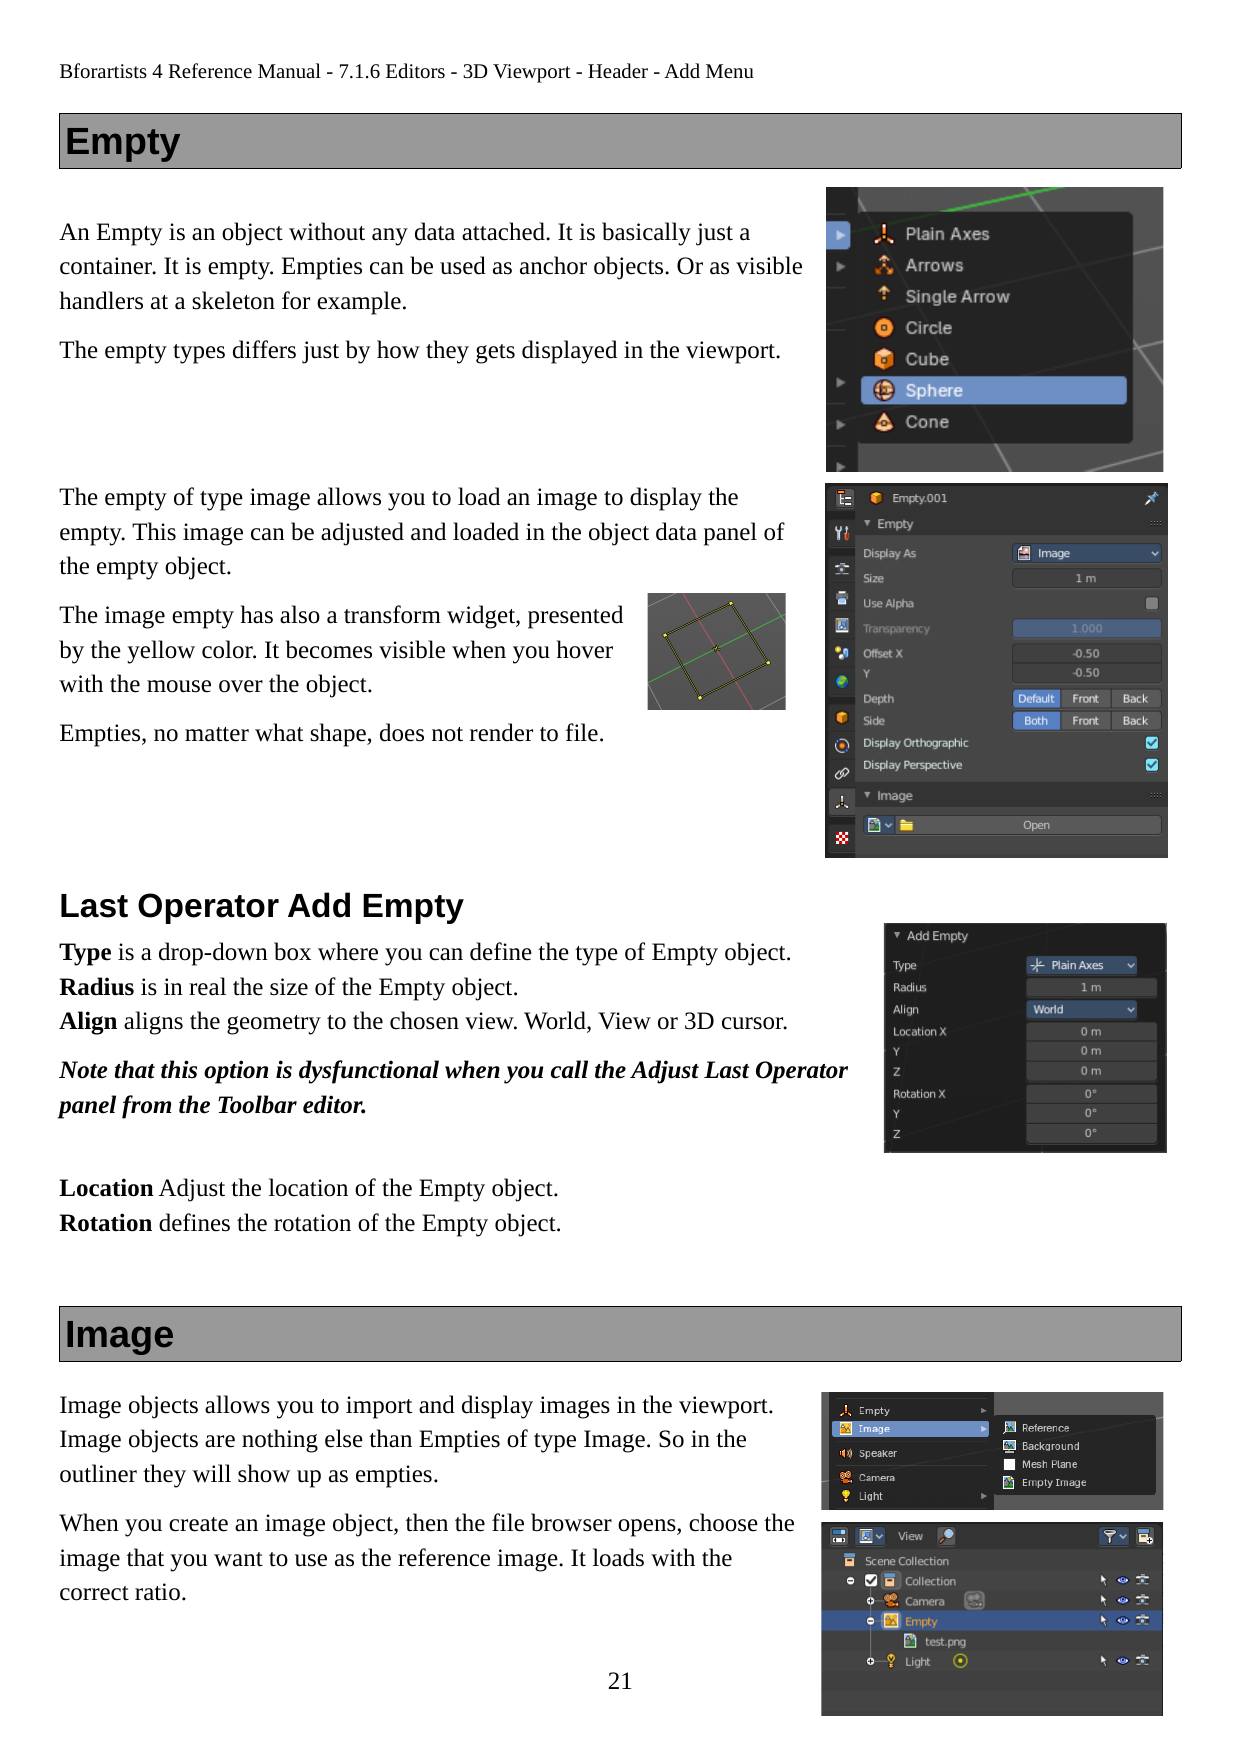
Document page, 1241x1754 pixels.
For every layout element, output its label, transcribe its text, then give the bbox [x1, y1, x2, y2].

table_header Empty [60, 114, 1181, 168]
subtitle Last Operator Add Empty [59, 886, 1181, 925]
picture [821, 1522, 1164, 1716]
text Image objects allows you to import and display images in the viewport. Image objects are nothing else than Empties of type Image. So in the outliner they will show up as empties. [59, 1390, 1181, 1488]
text The image empty has also a transform widget, presented by the yellow color. It becomes visible when you hover with the mouse over the object. [59, 600, 647, 698]
text The empty of type image allows you to load an image to display the empty. This image can be adjusted and loaded in the object data panel of the empty object. [59, 482, 1181, 580]
picture [647, 593, 786, 710]
text Type is a drop-down box where you can define the type of Empty object. Radius is in real the size of the Empty object. Align aligns the geometry to the chosen view. World, View or 3D cursor. [59, 937, 883, 1035]
text Empties, no matter what shape, does not render to file. [59, 718, 825, 747]
picture [826, 187, 1164, 472]
text The empty types differs just by how they gets displayed in the viewport. [59, 335, 826, 364]
text When you create an image object, then the file browser opens, choose the image that you want to use as the reference image. It loads with the correct ratio. [59, 1508, 1181, 1606]
text An Empty is an object without any data attached. It is basically just a container. It is empty. Empties can be used as anchor objects. Or as visible handlers at a skeleton for example. [59, 217, 826, 315]
text Location Adjust the location of the Empty object. Rotation defines the rotation of the Empty object. [59, 1139, 1181, 1237]
picture [821, 1392, 1164, 1510]
picture [883, 923, 1167, 1153]
picture [825, 483, 1168, 858]
text Note that this option is dysfunctional when you call the Adjust Last Operator panel from the Toolbar editor. [59, 1055, 883, 1119]
text [786, 600, 825, 698]
table_header Image [60, 1307, 1181, 1361]
